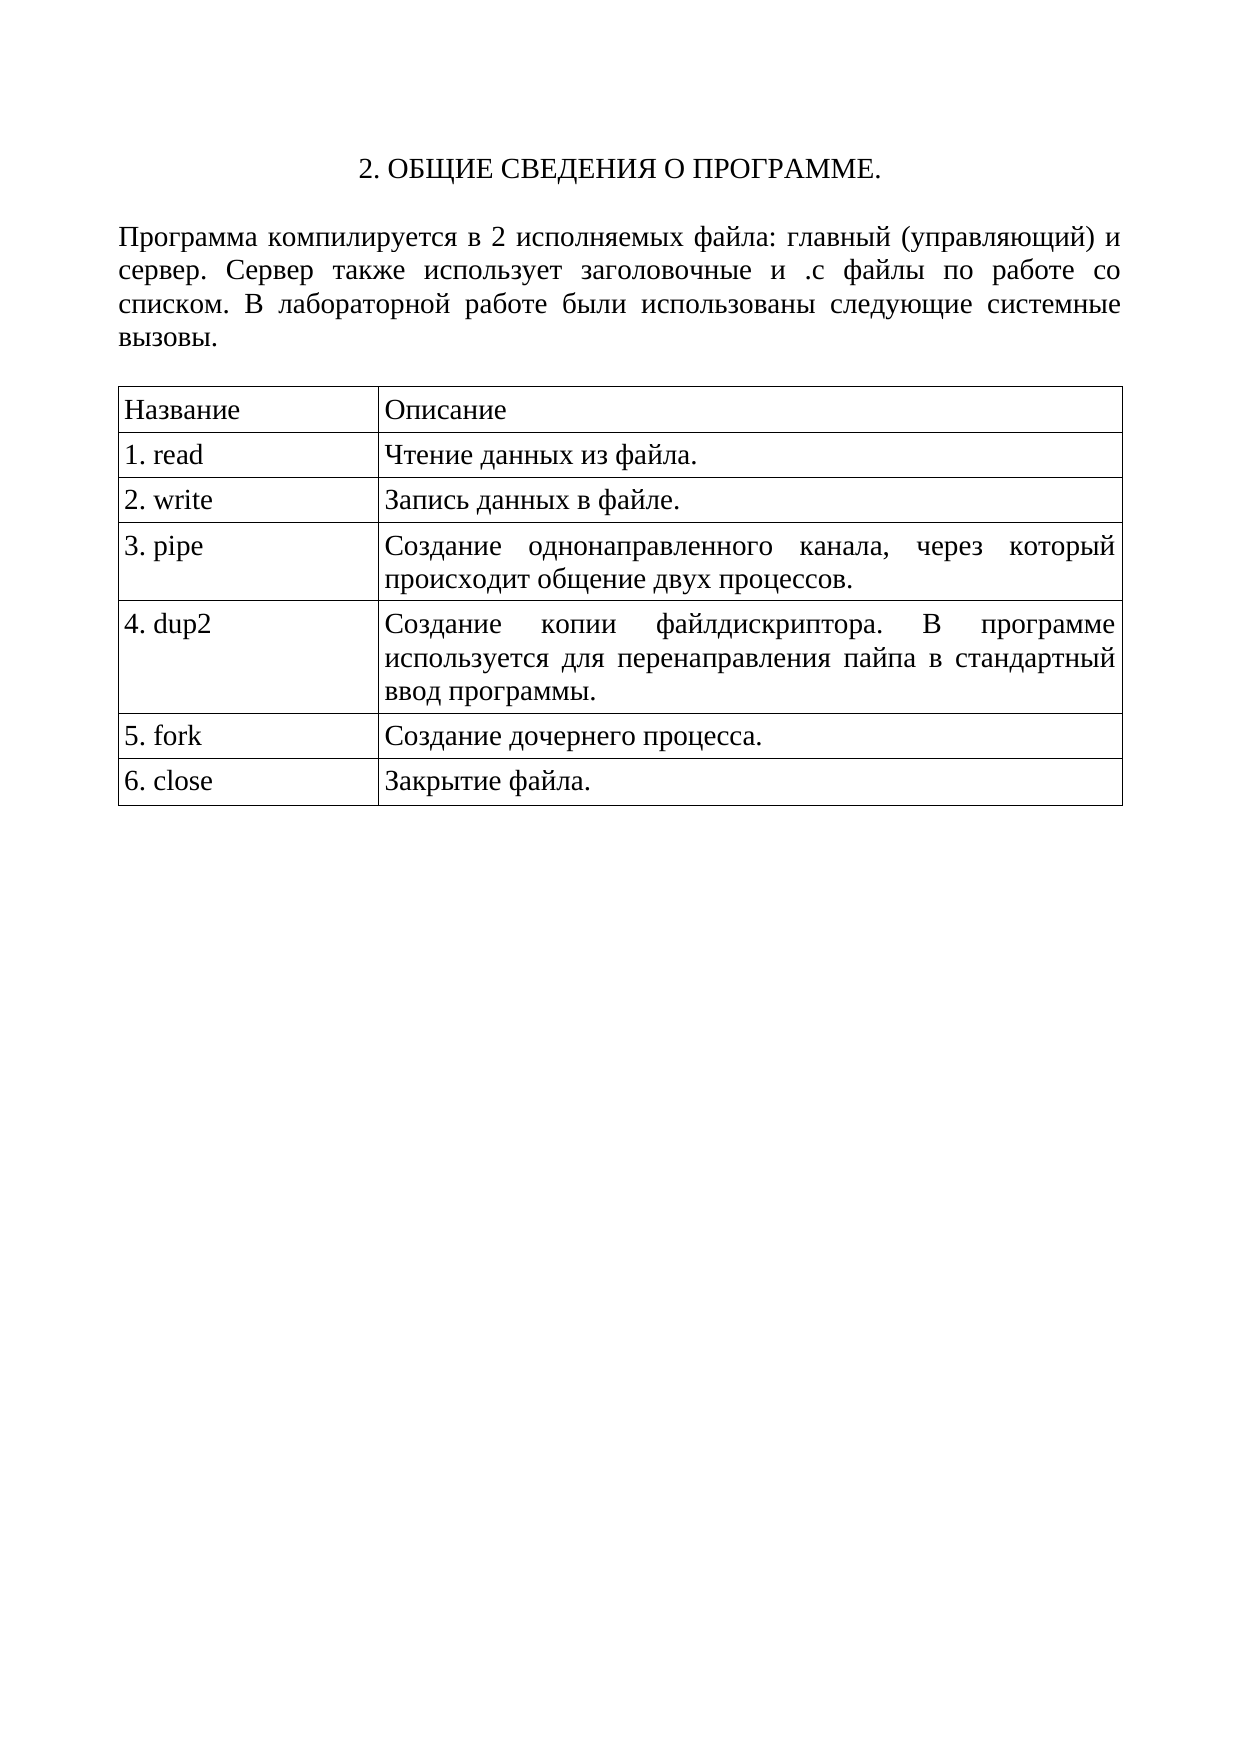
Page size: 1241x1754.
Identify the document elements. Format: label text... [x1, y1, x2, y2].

table_header Описание [379, 387, 1122, 432]
table_cell 2. write [119, 478, 378, 522]
table_cell 4. dup2 [119, 601, 378, 713]
table_cell Создание однонаправленного канала, через который происходит общение двух процессов. [379, 523, 1122, 600]
table_header Название [119, 387, 378, 432]
table_cell 5. fork [119, 714, 378, 758]
table_cell 6. close [119, 759, 378, 805]
text Программа компилируется в 2 исполняемых файла: главный (управляющий) и сервер. Сервер также использует заголовочные и .с файлы по работе со списком. В лабораторной работе были использованы следующие системные вызовы. [118, 219, 1122, 353]
table_cell 1. read [119, 433, 378, 477]
text 2. ОБЩИЕ СВЕДЕНИЯ О ПРОГРАММЕ. [118, 152, 1122, 185]
table_cell Создание дочернего процесса. [379, 714, 1122, 758]
table_cell 3. pipe [119, 523, 378, 600]
table_cell Создание копии файлдискриптора. В программе используется для перенаправления пайпа в стандартный ввод программы. [379, 601, 1122, 713]
table_cell Закрытие файла. [379, 759, 1122, 805]
table_cell Чтение данных из файла. [379, 433, 1122, 477]
table_cell Запись данных в файле. [379, 478, 1122, 522]
